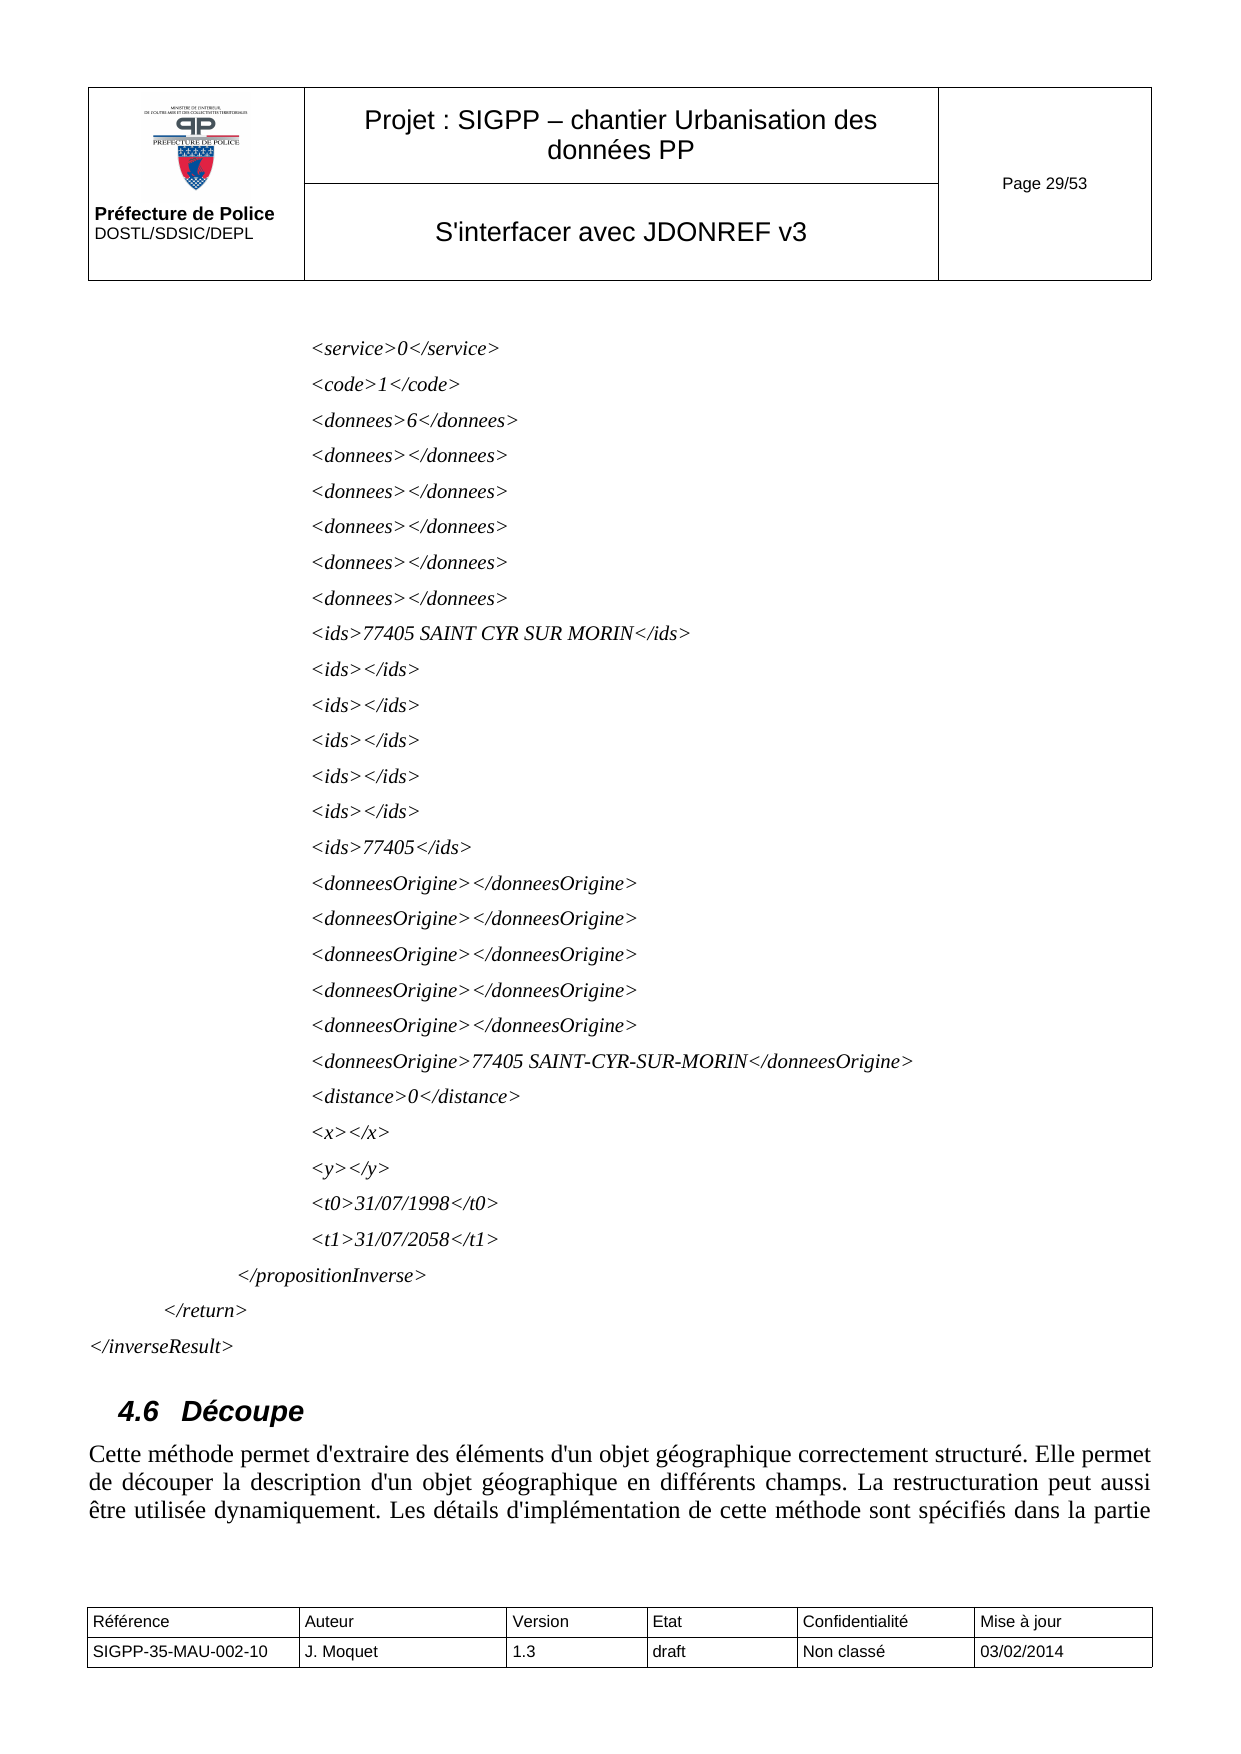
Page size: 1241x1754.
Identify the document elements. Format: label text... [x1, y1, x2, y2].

text <ids></ids> [88, 693, 1152, 717]
text <donnees></donnees> [88, 551, 1152, 574]
text <donneesOrigine></donneesOrigine> [88, 978, 1152, 1002]
text <y></y> [88, 1157, 1152, 1180]
text <ids>77405</ids> [88, 836, 1152, 859]
text <code>1</code> [88, 373, 1152, 396]
text <donnees>6</donnees> [88, 408, 1152, 432]
text </return> [88, 1299, 1152, 1322]
text <donnees></donnees> [88, 480, 1152, 503]
text <ids></ids> [88, 658, 1152, 681]
text <t0>31/07/1998</t0> [88, 1192, 1152, 1215]
text <donneesOrigine></donneesOrigine> [88, 907, 1152, 930]
text <distance>0</distance> [88, 1085, 1152, 1108]
text <donneesOrigine></donneesOrigine> [88, 1014, 1152, 1037]
text <donnees></donnees> [88, 515, 1152, 538]
text </propositionInverse> [88, 1263, 1152, 1287]
text Cette méthode permet d'extraire des éléments d'un objet géographique correctement structuré. Elle permet de découper la description d'un objet géographique en différents champs. La restructuration peut aussi être utilisée dynamiquement. Les détails d'implémentation de cette méthode sont spécifiés dans la partie [88, 1440, 1152, 1523]
text <ids></ids> [88, 765, 1152, 788]
text <ids>77405 SAINT CYR SUR MORIN</ids> [88, 622, 1152, 645]
text <donneesOrigine></donneesOrigine> [88, 943, 1152, 966]
text <donnees></donnees> [88, 444, 1152, 467]
text <ids></ids> [88, 800, 1152, 823]
text <donneesOrigine>77405 SAINT-CYR-SUR-MORIN</donneesOrigine> [88, 1050, 1152, 1073]
text <ids></ids> [88, 729, 1152, 752]
text <service>0</service> [88, 337, 1152, 360]
text </inverseResult> [88, 1335, 1152, 1358]
text <t1>31/07/2058</t1> [88, 1228, 1152, 1251]
text <donneesOrigine></donneesOrigine> [88, 872, 1152, 895]
picture [141, 92, 252, 203]
text <x></x> [88, 1121, 1152, 1144]
text <donnees></donnees> [88, 587, 1152, 610]
subtitle Découpe [118, 1395, 1152, 1428]
